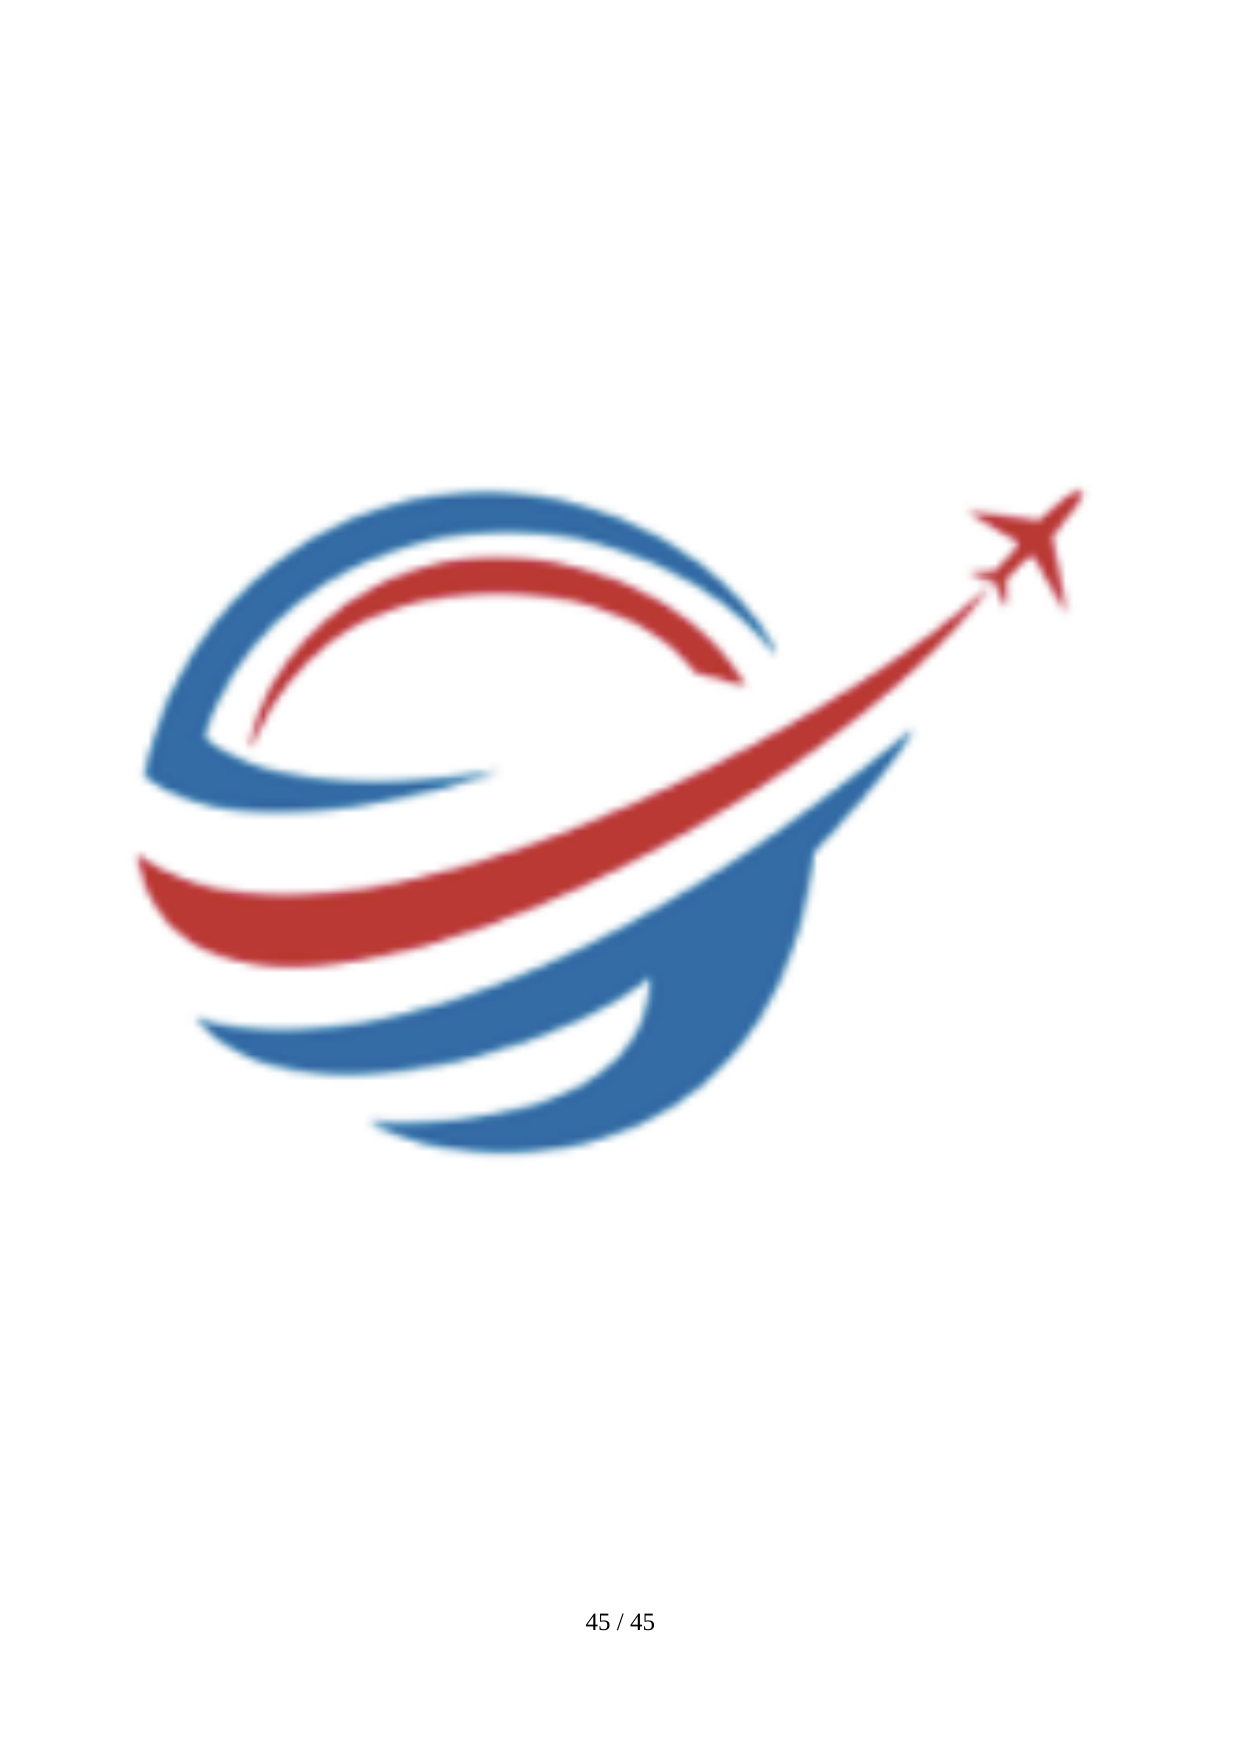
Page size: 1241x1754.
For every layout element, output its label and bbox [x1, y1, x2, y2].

picture [118, 456, 1110, 1214]
